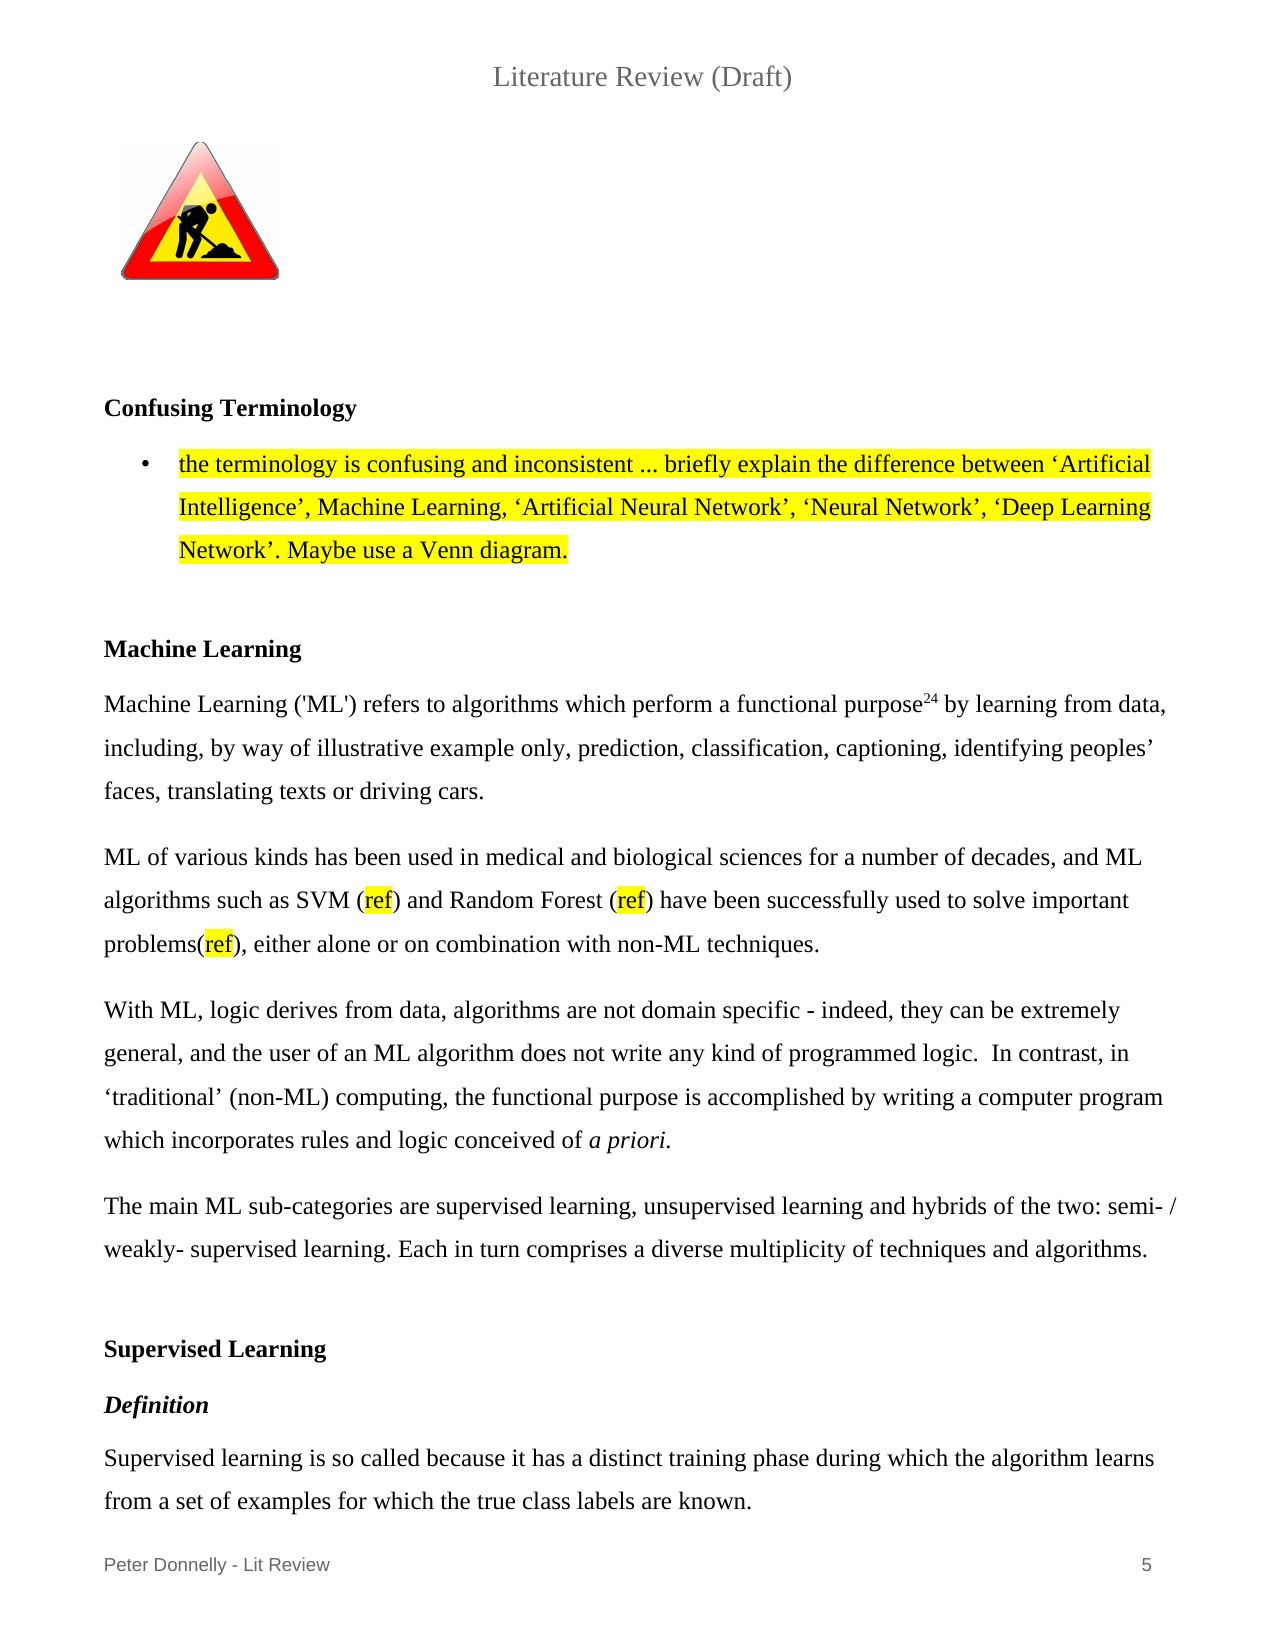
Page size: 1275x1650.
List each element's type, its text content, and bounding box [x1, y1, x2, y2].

text ML of various kinds has been used in medical and biological sciences for a number of decades, and ML algorithms such as SVM (ref) and Random Forest (ref) have been successfully used to solve important problems(ref), either alone or on combination with non-ML techniques. [103, 842, 1181, 957]
subtitle Supervised Learning [103, 1334, 1181, 1362]
list the terminology is confusing and inconsistent ... briefly explain the difference between ‘Artificial Intelligence’, Machine Learning, ‘Artificial Neural Network’, ‘Neural Network’, ‘Deep Learning Network’. Maybe use a Venn diagram. [141, 449, 1181, 564]
text The main ML sub-categories are supervised learning, unsupervised learning and hybrids of the two: semi- / weakly- supervised learning. Each in turn comprises a diverse multiplicity of techniques and algorithms. [103, 1191, 1181, 1263]
text Machine Learning ('ML') refers to algorithms which perform a functional purpose by learning from data, including, by way of illustrative example only, prediction, classification, captioning, identifying peoples’ faces, translating texts or driving cars. [103, 689, 1181, 804]
text Supervised learning is so called because it has a distinct training phase during which the algorithm learns from a set of examples for which the true class labels are known. [103, 1443, 1181, 1515]
text With ML, logic derives from data, algorithms are not domain specific - indeed, they can be extremely general, and the user of an ML algorithm does not write any kind of programmed logic. In contrast, in ‘traditional’ (non-ML) computing, the functional purpose is accomplished by writing a computer program which incorporates rules and logic conceived of a priori. [103, 995, 1181, 1153]
subtitle Confusing Terminology [103, 393, 1181, 422]
subtitle Machine Learning [103, 634, 1181, 663]
picture [121, 142, 280, 280]
subtitle Definition [103, 1390, 1181, 1418]
